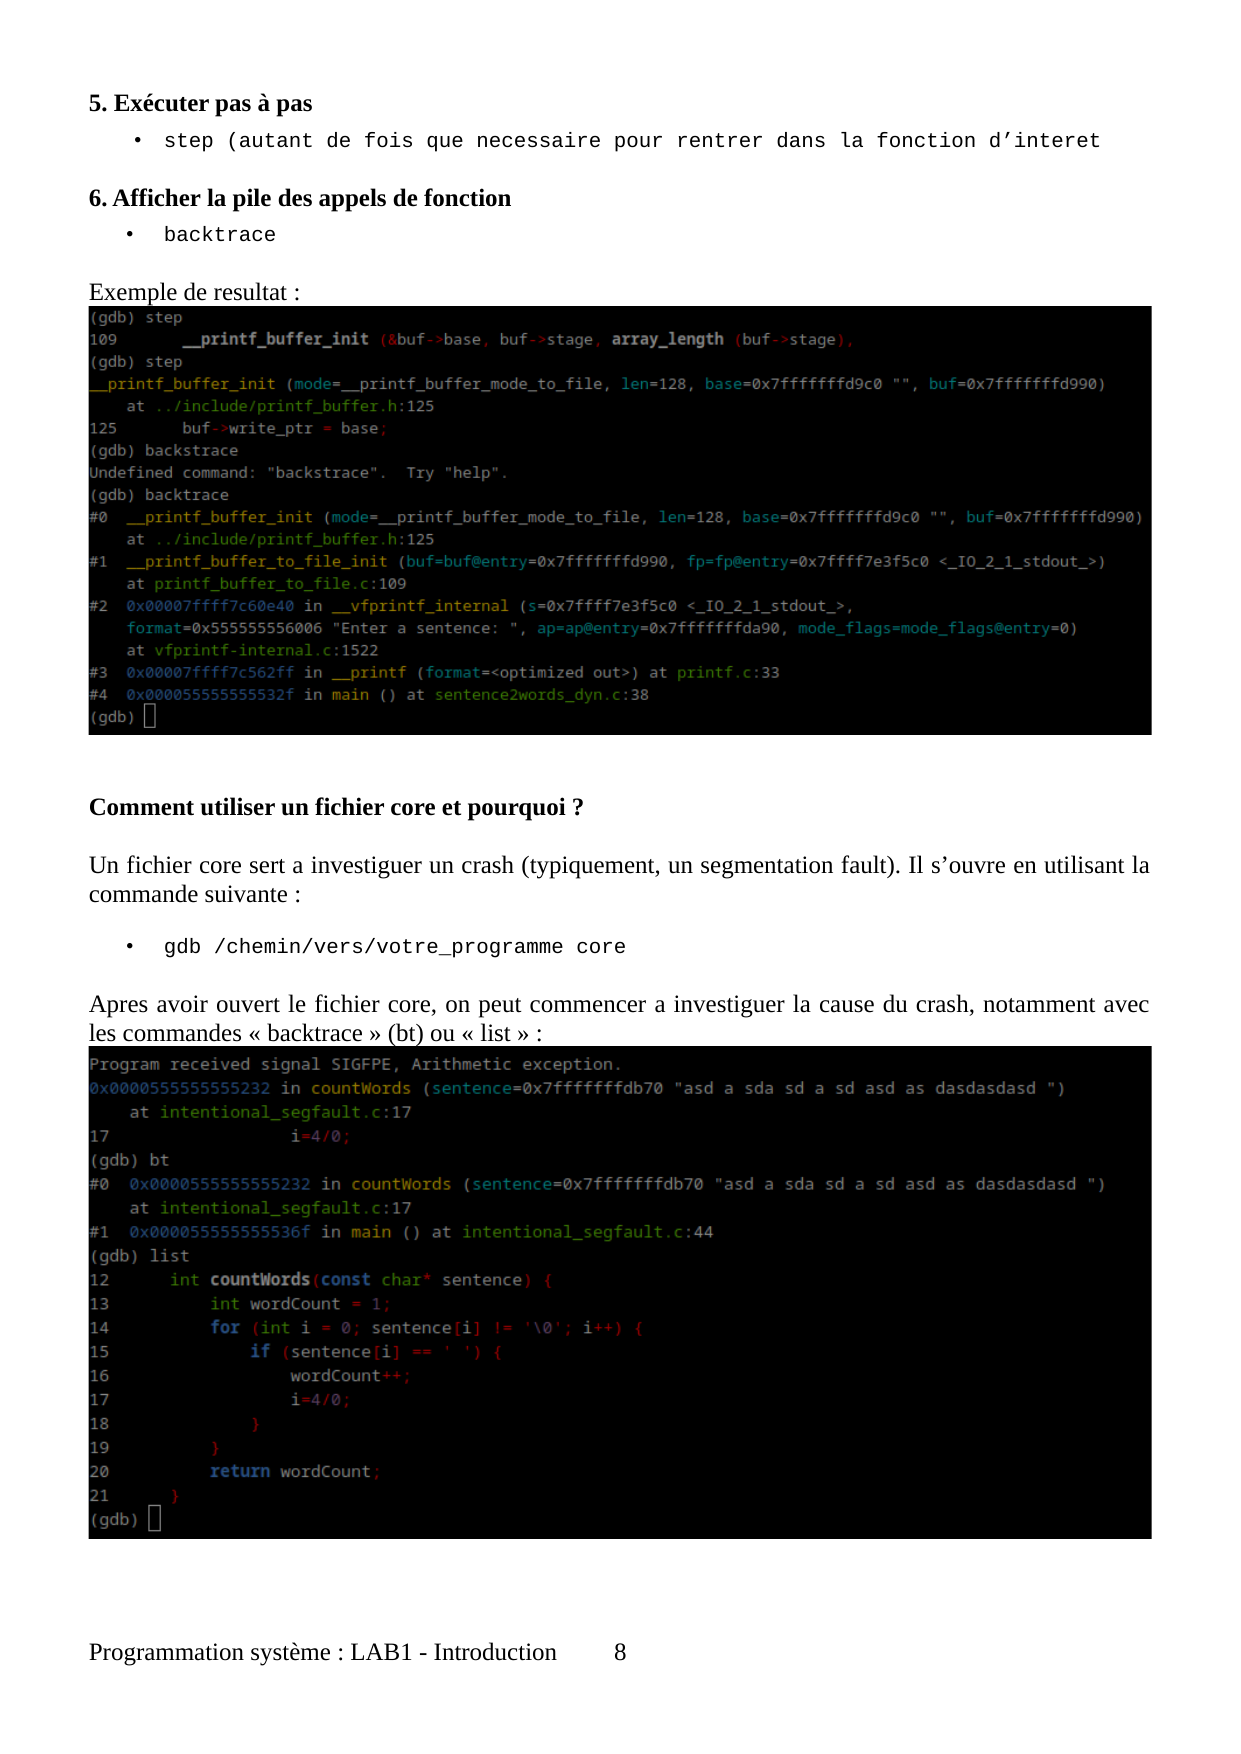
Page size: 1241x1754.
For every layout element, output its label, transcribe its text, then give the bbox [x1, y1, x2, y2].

text 6. Afficher la pile des appels de fonction [88, 183, 1152, 212]
picture [88, 306, 1152, 735]
list gdb /chemin/vers/votre_programme core [126, 936, 1152, 960]
text Un fichier core sert a investiguer un crash (typiquement, un segmentation fault). Il s’ouvre en utilisant la commande suivante : [88, 850, 1152, 907]
picture [88, 1046, 1152, 1539]
list step (autant de fois que necessaire pour rentrer dans la fonction d’interet [134, 130, 1152, 153]
text Comment utiliser un fichier core et pourquoi ? [88, 792, 1152, 821]
text Apres avoir ouvert le fichier core, on peut commencer a investiguer la cause du crash, notamment avec les commandes « backtrace » (bt) ou « list » : [88, 989, 1152, 1046]
text 5. Exécuter pas à pas [88, 88, 1152, 117]
list backtrace [126, 224, 1152, 248]
text Exemple de resultat : [88, 277, 1152, 306]
